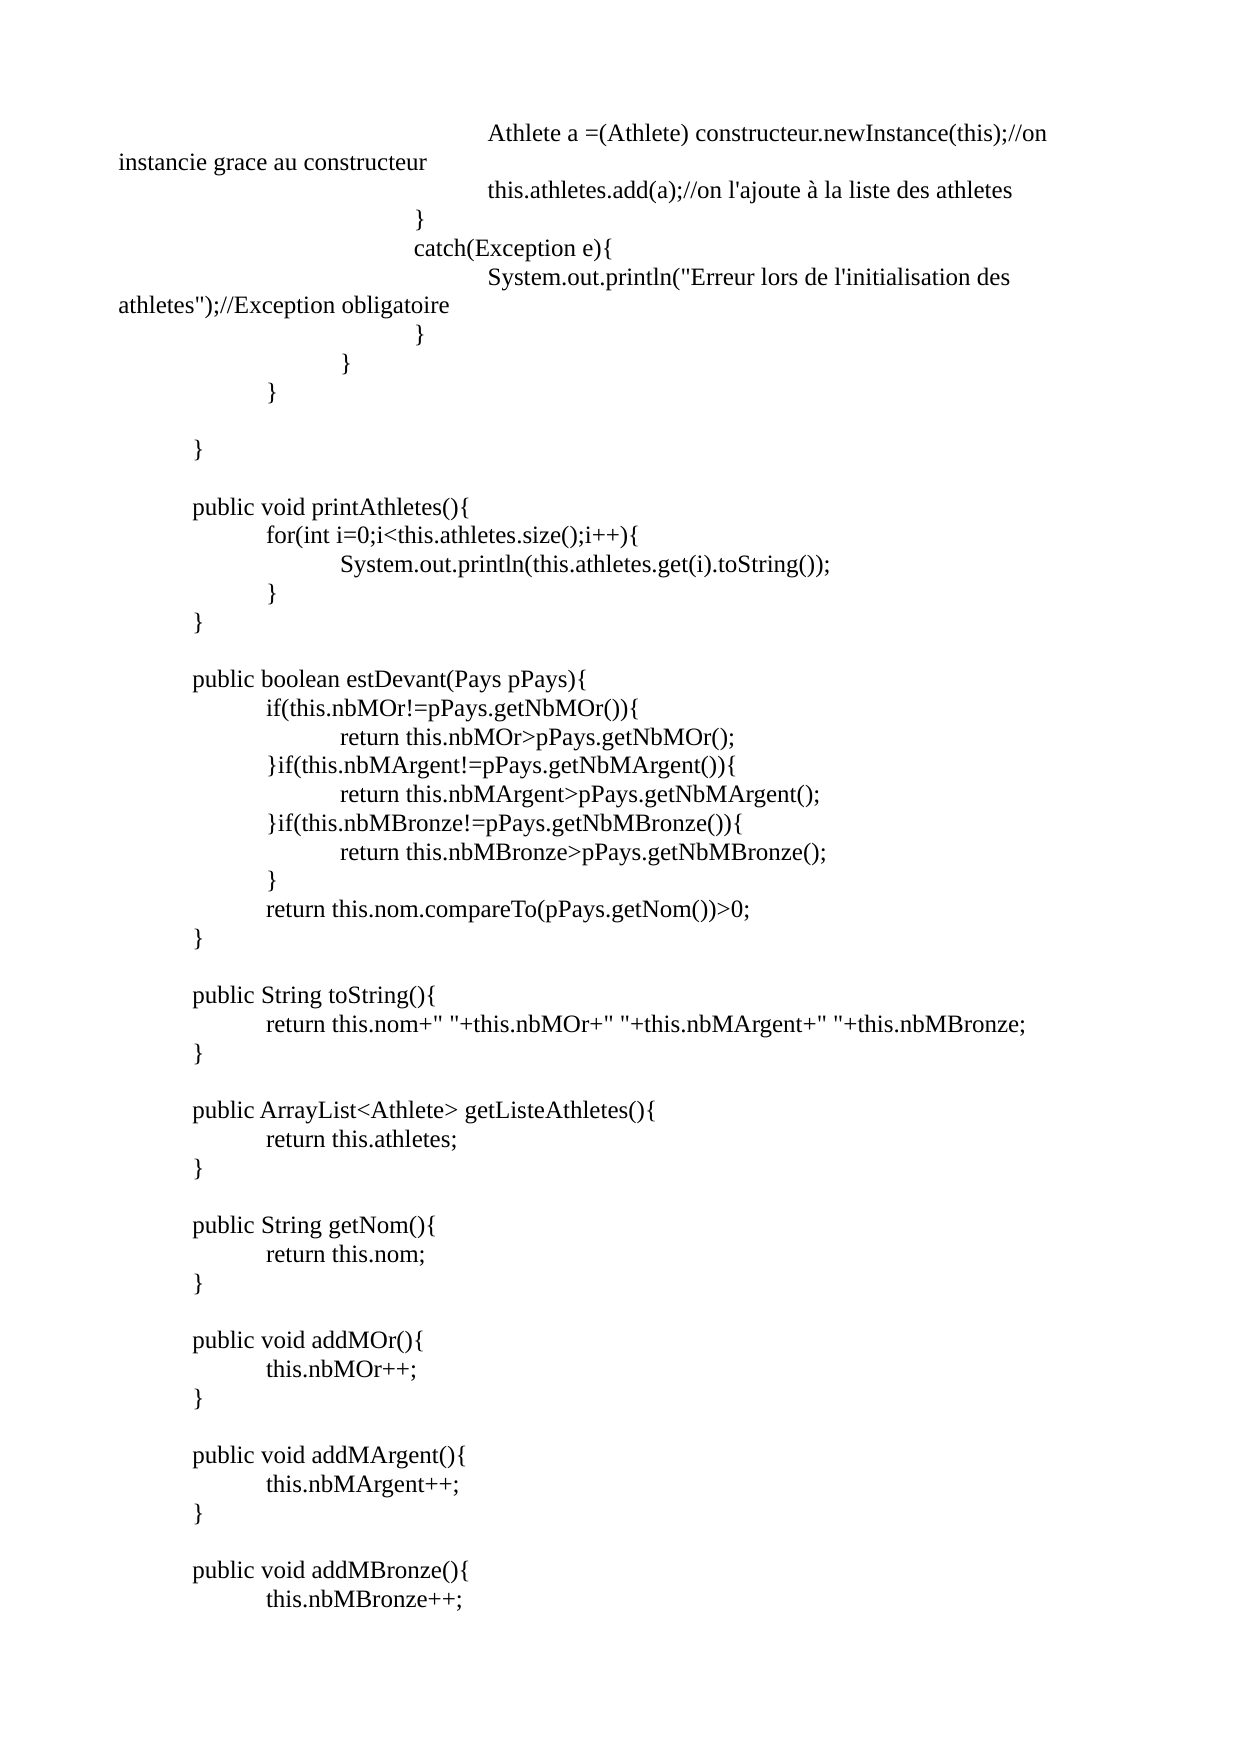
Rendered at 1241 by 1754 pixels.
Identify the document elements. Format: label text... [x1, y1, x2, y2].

text } [118, 1498, 1122, 1527]
text return this.nbMOr>pPays.getNbMOr(); [118, 722, 1122, 751]
text return this.nom.compareTo(pPays.getNom())>0; [118, 894, 1122, 923]
text } [118, 319, 1122, 348]
text return this.nom+" "+this.nbMOr+" "+this.nbMArgent+" "+this.nbMBronze; [118, 1009, 1122, 1038]
text } [118, 923, 1122, 952]
text } [118, 204, 1122, 233]
text for(int i=0;i<this.athletes.size();i++){ [118, 521, 1122, 549]
text } [118, 1038, 1122, 1067]
text this.nbMArgent++; [118, 1469, 1122, 1498]
text return this.athletes; [118, 1124, 1122, 1153]
text } [118, 1153, 1122, 1182]
text public boolean estDevant(Pays pPays){ [118, 664, 1122, 693]
text } [118, 578, 1122, 607]
text } [118, 348, 1122, 377]
text public String getNom(){ [118, 1211, 1122, 1239]
text } [118, 607, 1122, 636]
text if(this.nbMOr!=pPays.getNbMOr()){ [118, 693, 1122, 722]
text } [118, 434, 1122, 463]
text return this.nbMBronze>pPays.getNbMBronze(); [118, 837, 1122, 866]
text public void printAthletes(){ [118, 492, 1122, 521]
text } [118, 1383, 1122, 1412]
text public void addMOr(){ [118, 1326, 1122, 1354]
text } [118, 1268, 1122, 1297]
text this.athletes.add(a);//on l'ajoute à la liste des athletes [118, 176, 1122, 204]
text Athlete a =(Athlete) constructeur.newInstance(this);//on instancie grace au constructeur [118, 118, 1122, 176]
text this.nbMOr++; [118, 1354, 1122, 1383]
text } [118, 866, 1122, 894]
text System.out.println("Erreur lors de l'initialisation des athletes");//Exception obligatoire [118, 262, 1122, 319]
text public void addMBronze(){ [118, 1556, 1122, 1584]
text System.out.println(this.athletes.get(i).toString()); [118, 549, 1122, 578]
text public void addMArgent(){ [118, 1441, 1122, 1469]
text }if(this.nbMArgent!=pPays.getNbMArgent()){ [118, 751, 1122, 779]
text catch(Exception e){ [118, 233, 1122, 262]
text }if(this.nbMBronze!=pPays.getNbMBronze()){ [118, 808, 1122, 837]
text public ArrayList<Athlete> getListeAthletes(){ [118, 1096, 1122, 1124]
text this.nbMBronze++; [118, 1584, 1122, 1613]
text return this.nom; [118, 1239, 1122, 1268]
text return this.nbMArgent>pPays.getNbMArgent(); [118, 779, 1122, 808]
text public String toString(){ [118, 981, 1122, 1009]
text } [118, 377, 1122, 406]
